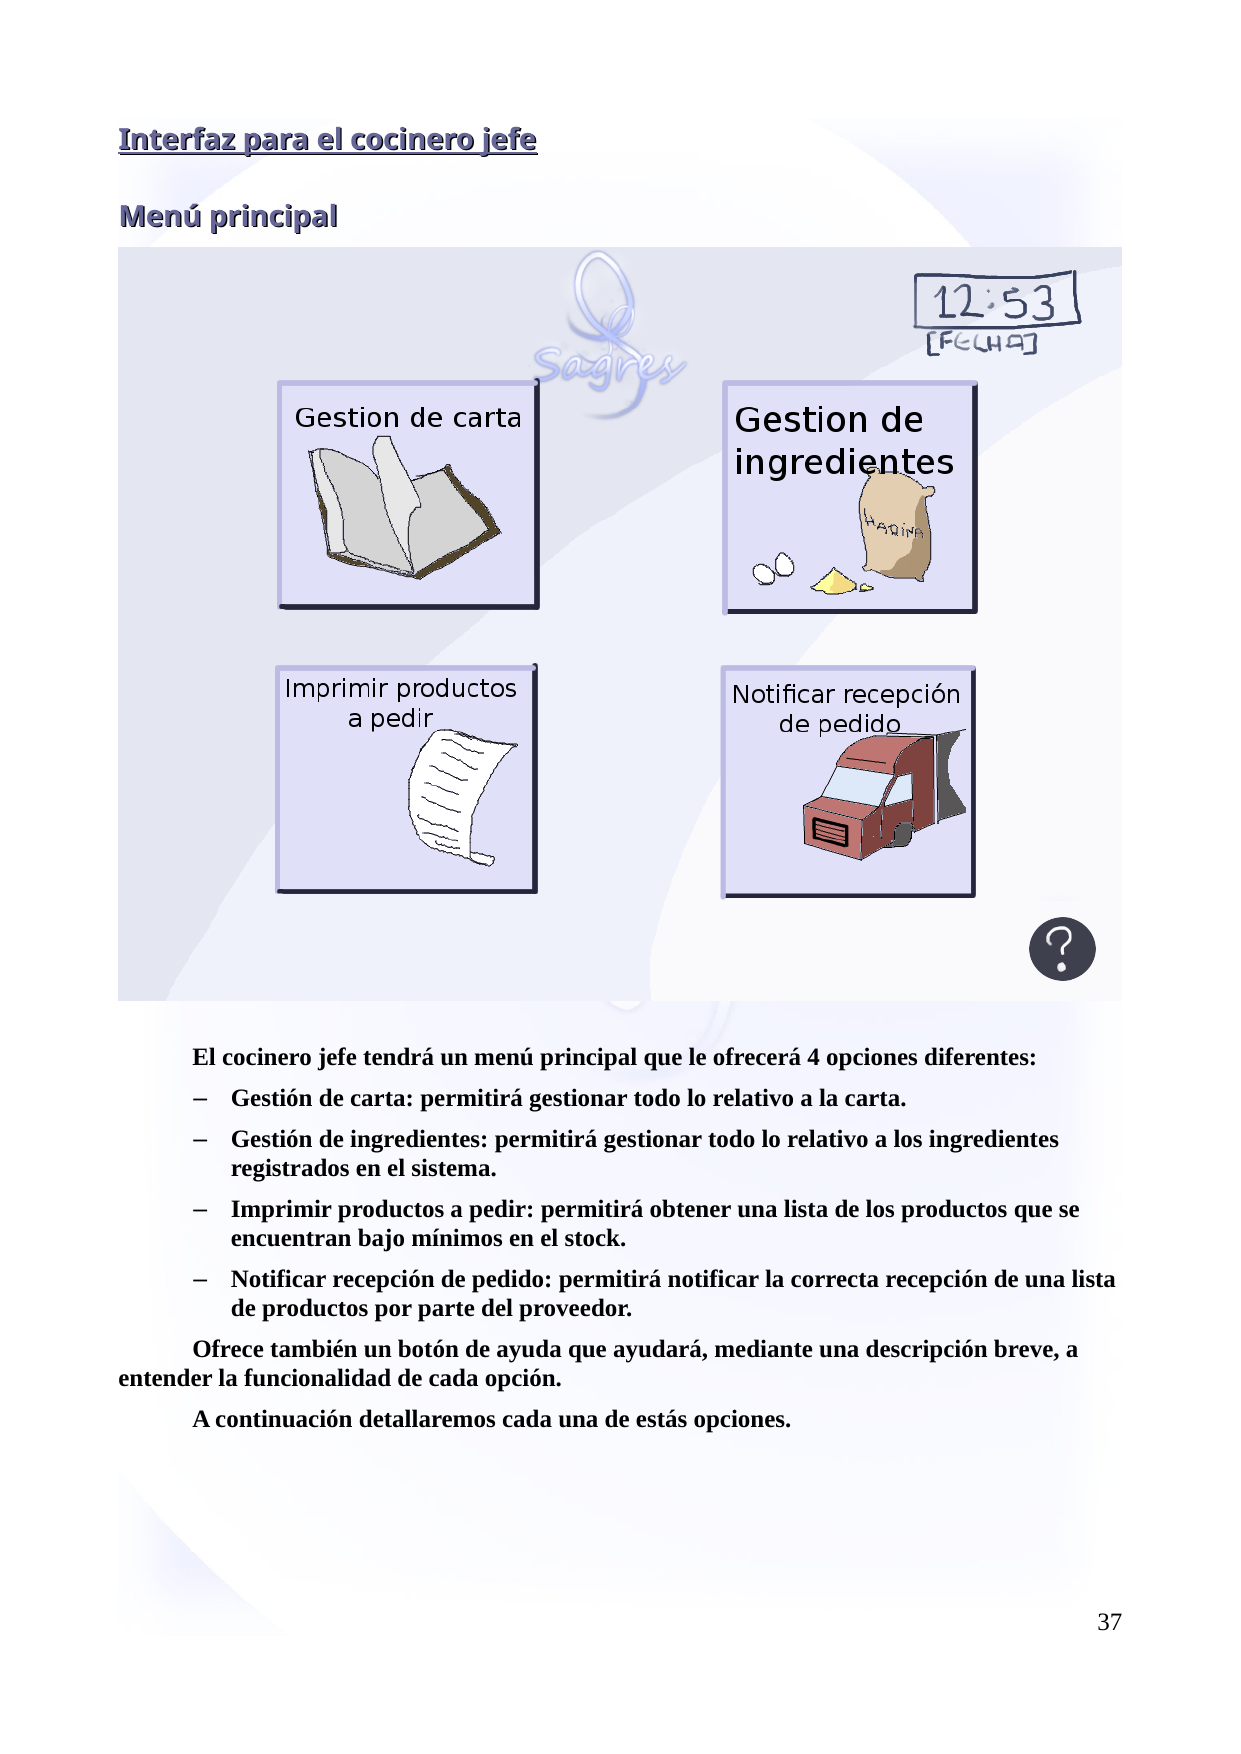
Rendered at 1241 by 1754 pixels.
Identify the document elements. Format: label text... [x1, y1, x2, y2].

subtitle Interfaz para el cocinero jefe [118, 118, 1122, 158]
picture [118, 1433, 1122, 1636]
text A continuación detallaremos cada una de estás opciones. [118, 1404, 1122, 1433]
picture [118, 1070, 1122, 1334]
text Ofrece también un botón de ayuda que ayudará, mediante una descripción breve, a entender la funcionalidad de cada opción. [118, 1334, 1122, 1392]
list Gestión de carta: permitirá gestionar todo lo relativo a la carta. [193, 1083, 1122, 1112]
subtitle Menú principal [118, 195, 1122, 235]
picture [118, 235, 1122, 1042]
picture [118, 158, 1122, 195]
list Imprimir productos a pedir: permitirá obtener una lista de los productos que se encuentran bajo mínimos en el stock. [193, 1194, 1122, 1252]
list Gestión de ingredientes: permitirá gestionar todo lo relativo a los ingredientes registrados en el sistema. [193, 1124, 1122, 1182]
text El cocinero jefe tendrá un menú principal que le ofrecerá 4 opciones diferentes: [118, 1042, 1122, 1070]
picture [118, 1392, 1122, 1404]
list Notificar recepción de pedido: permitirá notificar la correcta recepción de una lista de productos por parte del proveedor. [193, 1264, 1122, 1322]
